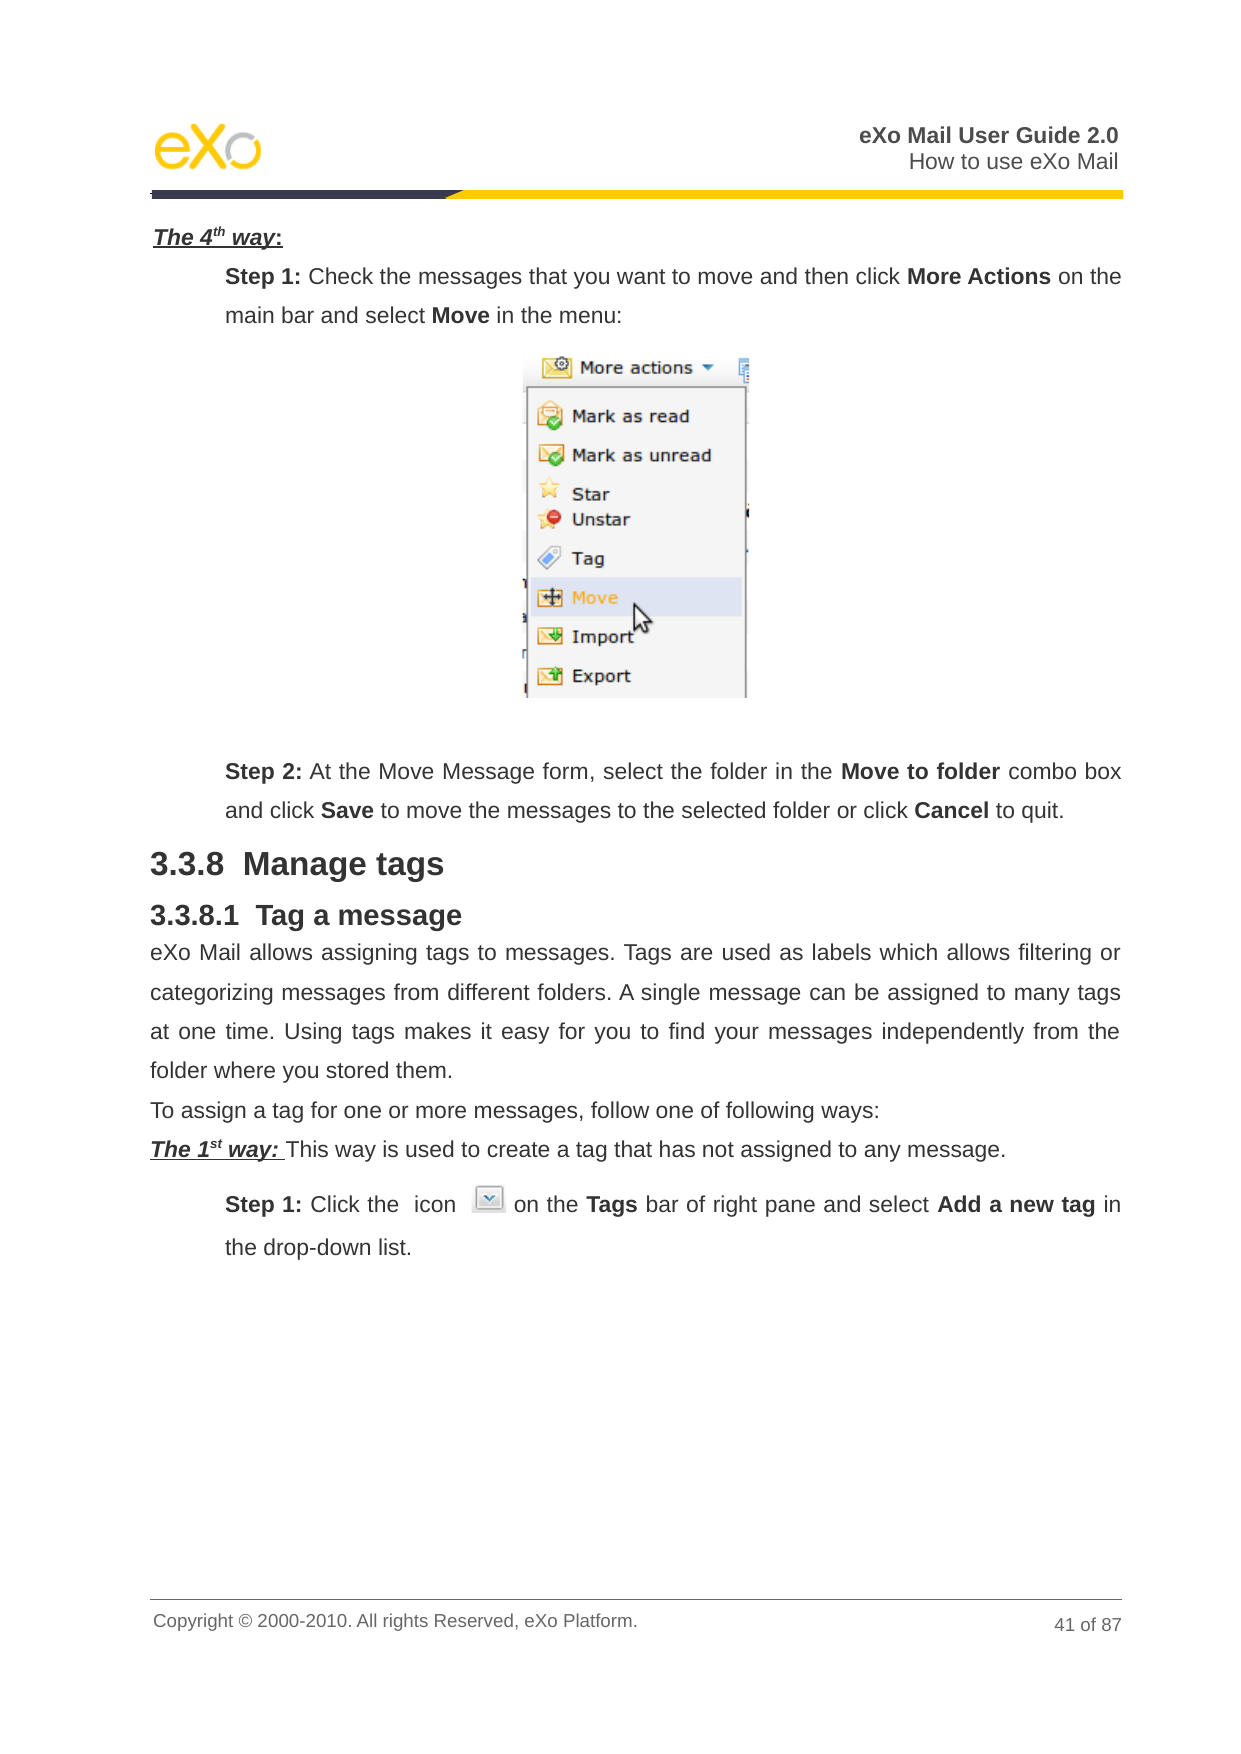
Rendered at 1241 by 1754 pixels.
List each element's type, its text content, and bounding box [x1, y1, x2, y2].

list Step 1: Click the icon on the Tags bar of right pane and select Add a new tag in the drop-down list. [187, 1176, 1122, 1260]
picture [151, 190, 1124, 199]
text eXo Mail allows assigning tags to messages. Tags are used as labels which allows filtering or categorizing messages from different folders. A single message can be assigned to many tags at one time. Using tags makes it easy for you to find your messages independently from the folder where you stored them. [150, 939, 1122, 1084]
picture [155, 123, 262, 170]
text The 4th way: [76, 223, 1122, 250]
text To assign a tag for one or more messages, follow one of following ways: [150, 1097, 1122, 1123]
list Step 1: Check the messages that you want to move and then click More Actions on the main bar and select Move in the menu: [187, 263, 1122, 329]
picture [522, 349, 750, 698]
list Step 2: At the Move Message form, select the folder in the Move to folder combo box and click Save to move the messages to the selected folder or click Cancel to quit. [187, 758, 1122, 824]
subtitle Manage tags [150, 844, 1122, 883]
text The 1st way: This way is used to create a tag that has not assigned to any message. [150, 1136, 1122, 1163]
picture [471, 1183, 507, 1213]
subtitle Tag a message [150, 898, 1122, 931]
